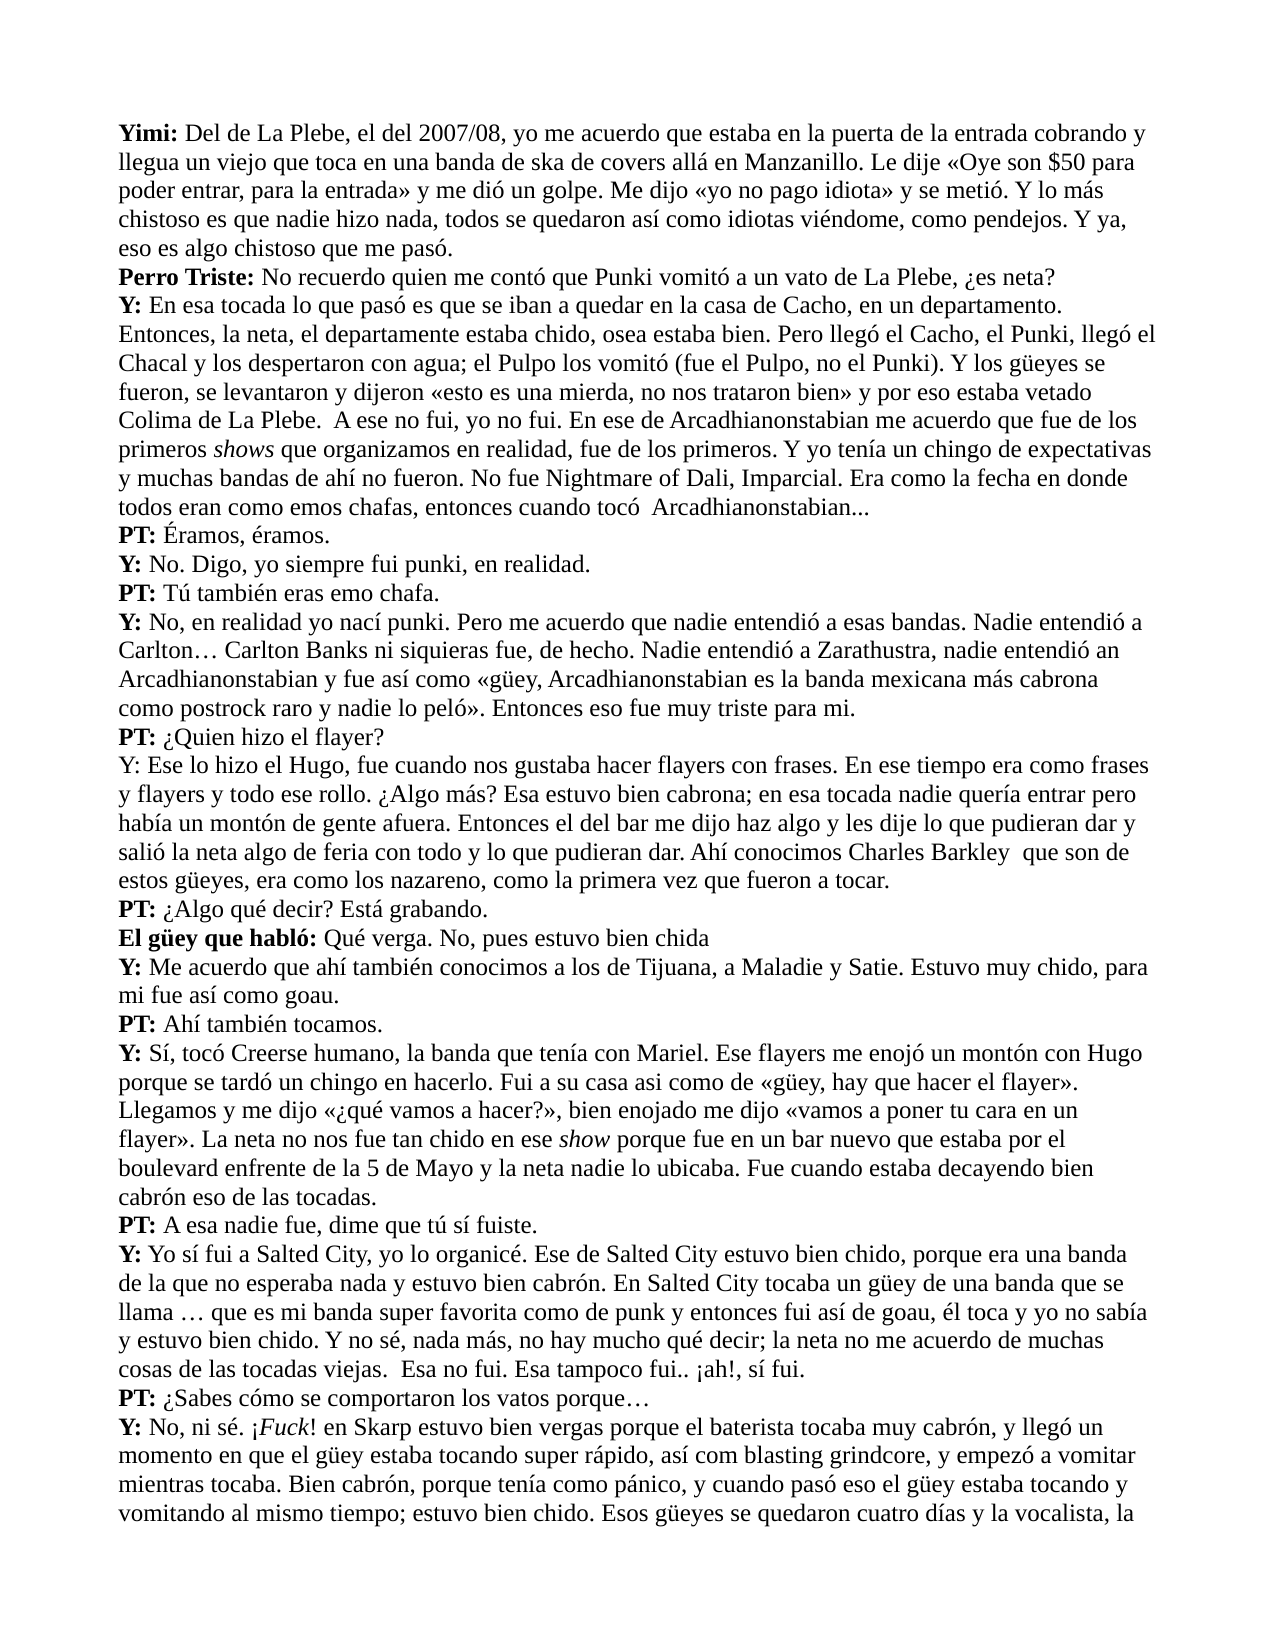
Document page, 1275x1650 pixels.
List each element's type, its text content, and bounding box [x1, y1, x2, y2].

text PT: Tú también eras emo chafa. [118, 578, 1157, 607]
text PT: ¿Sabes cómo se comportaron los vatos porque… [118, 1383, 1157, 1412]
text Y: Ese lo hizo el Hugo, fue cuando nos gustaba hacer flayers con frases. En ese tiempo era como frases y flayers y todo ese rollo. ¿Algo más? Esa estuvo bien cabrona; en esa tocada nadie quería entrar pero había un montón de gente afuera. Entonces el del bar me dijo haz algo y les dije lo que pudieran dar y salió la neta algo de feria con todo y lo que pudieran dar. Ahí conocimos Charles Barkley que son de estos güeyes, era como los nazareno, como la primera vez que fueron a tocar. [118, 751, 1157, 894]
text PT: ¿Algo qué decir? Está grabando. [118, 894, 1157, 923]
text Y: Yo sí fui a Salted City, yo lo organicé. Ese de Salted City estuvo bien chido, porque era una banda de la que no esperaba nada y estuvo bien cabrón. En Salted City tocaba un güey de una banda que se llama … que es mi banda super favorita como de punk y entonces fui así de goau, él toca y yo no sabía y estuvo bien chido. Y no sé, nada más, no hay mucho qué decir; la neta no me acuerdo de muchas cosas de las tocadas viejas. Esa no fui. Esa tampoco fui.. ¡ah!, sí fui. [118, 1239, 1157, 1383]
text Y: No, ni sé. ¡Fuck! en Skarp estuvo bien vergas porque el baterista tocaba muy cabrón, y llegó un momento en que el güey estaba tocando super rápido, así com blasting grindcore, y empezó a vomitar mientras tocaba. Bien cabrón, porque tenía como pánico, y cuando pasó eso el güey estaba tocando y vomitando al mismo tiempo; estuvo bien chido. Esos güeyes se quedaron cuatro días y la vocalista, la [118, 1412, 1157, 1527]
text Y: En esa tocada lo que pasó es que se iban a quedar en la casa de Cacho, en un departamento. Entonces, la neta, el departamente estaba chido, osea estaba bien. Pero llegó el Cacho, el Punki, llegó el Chacal y los despertaron con agua; el Pulpo los vomitó (fue el Pulpo, no el Punki). Y los güeyes se fueron, se levantaron y dijeron «esto es una mierda, no nos trataron bien» y por eso estaba vetado Colima de La Plebe. A ese no fui, yo no fui. En ese de Arcadhianonstabian me acuerdo que fue de los primeros shows que organizamos en realidad, fue de los primeros. Y yo tenía un chingo de expectativas y muchas bandas de ahí no fueron. No fue Nightmare of Dali, Imparcial. Era como la fecha en donde todos eran como emos chafas, entonces cuando tocó Arcadhianonstabian... [118, 291, 1157, 521]
text Y: Me acuerdo que ahí también conocimos a los de Tijuana, a Maladie y Satie. Estuvo muy chido, para mi fue así como goau. [118, 952, 1157, 1009]
text Y: Sí, tocó Creerse humano, la banda que tenía con Mariel. Ese flayers me enojó un montón con Hugo porque se tardó un chingo en hacerlo. Fui a su casa asi como de «güey, hay que hacer el flayer». Llegamos y me dijo «¿qué vamos a hacer?», bien enojado me dijo «vamos a poner tu cara en un flayer». La neta no nos fue tan chido en ese show porque fue en un bar nuevo que estaba por el boulevard enfrente de la 5 de Mayo y la neta nadie lo ubicaba. Fue cuando estaba decayendo bien cabrón eso de las tocadas. [118, 1038, 1157, 1211]
text Perro Triste: No recuerdo quien me contó que Punki vomitó a un vato de La Plebe, ¿es neta? [118, 262, 1157, 291]
text PT: ¿Quien hizo el flayer? [118, 722, 1157, 751]
text Y: No. Digo, yo siempre fui punki, en realidad. [118, 549, 1157, 578]
text PT: Ahí también tocamos. [118, 1009, 1157, 1038]
text Y: No, en realidad yo nací punki. Pero me acuerdo que nadie entendió a esas bandas. Nadie entendió a Carlton… Carlton Banks ni siquieras fue, de hecho. Nadie entendió a Zarathustra, nadie entendió an Arcadhianonstabian y fue así como «güey, Arcadhianonstabian es la banda mexicana más cabrona como postrock raro y nadie lo peló». Entonces eso fue muy triste para mi. [118, 607, 1157, 722]
text PT: A esa nadie fue, dime que tú sí fuiste. [118, 1211, 1157, 1239]
text El güey que habló: Qué verga. No, pues estuvo bien chida [118, 923, 1157, 952]
text PT: Éramos, éramos. [118, 521, 1157, 549]
text Yimi: Del de La Plebe, el del 2007/08, yo me acuerdo que estaba en la puerta de la entrada cobrando y llegua un viejo que toca en una banda de ska de covers allá en Manzanillo. Le dije «Oye son $50 para poder entrar, para la entrada» y me dió un golpe. Me dijo «yo no pago idiota» y se metió. Y lo más chistoso es que nadie hizo nada, todos se quedaron así como idiotas viéndome, como pendejos. Y ya, eso es algo chistoso que me pasó. [118, 118, 1157, 262]
